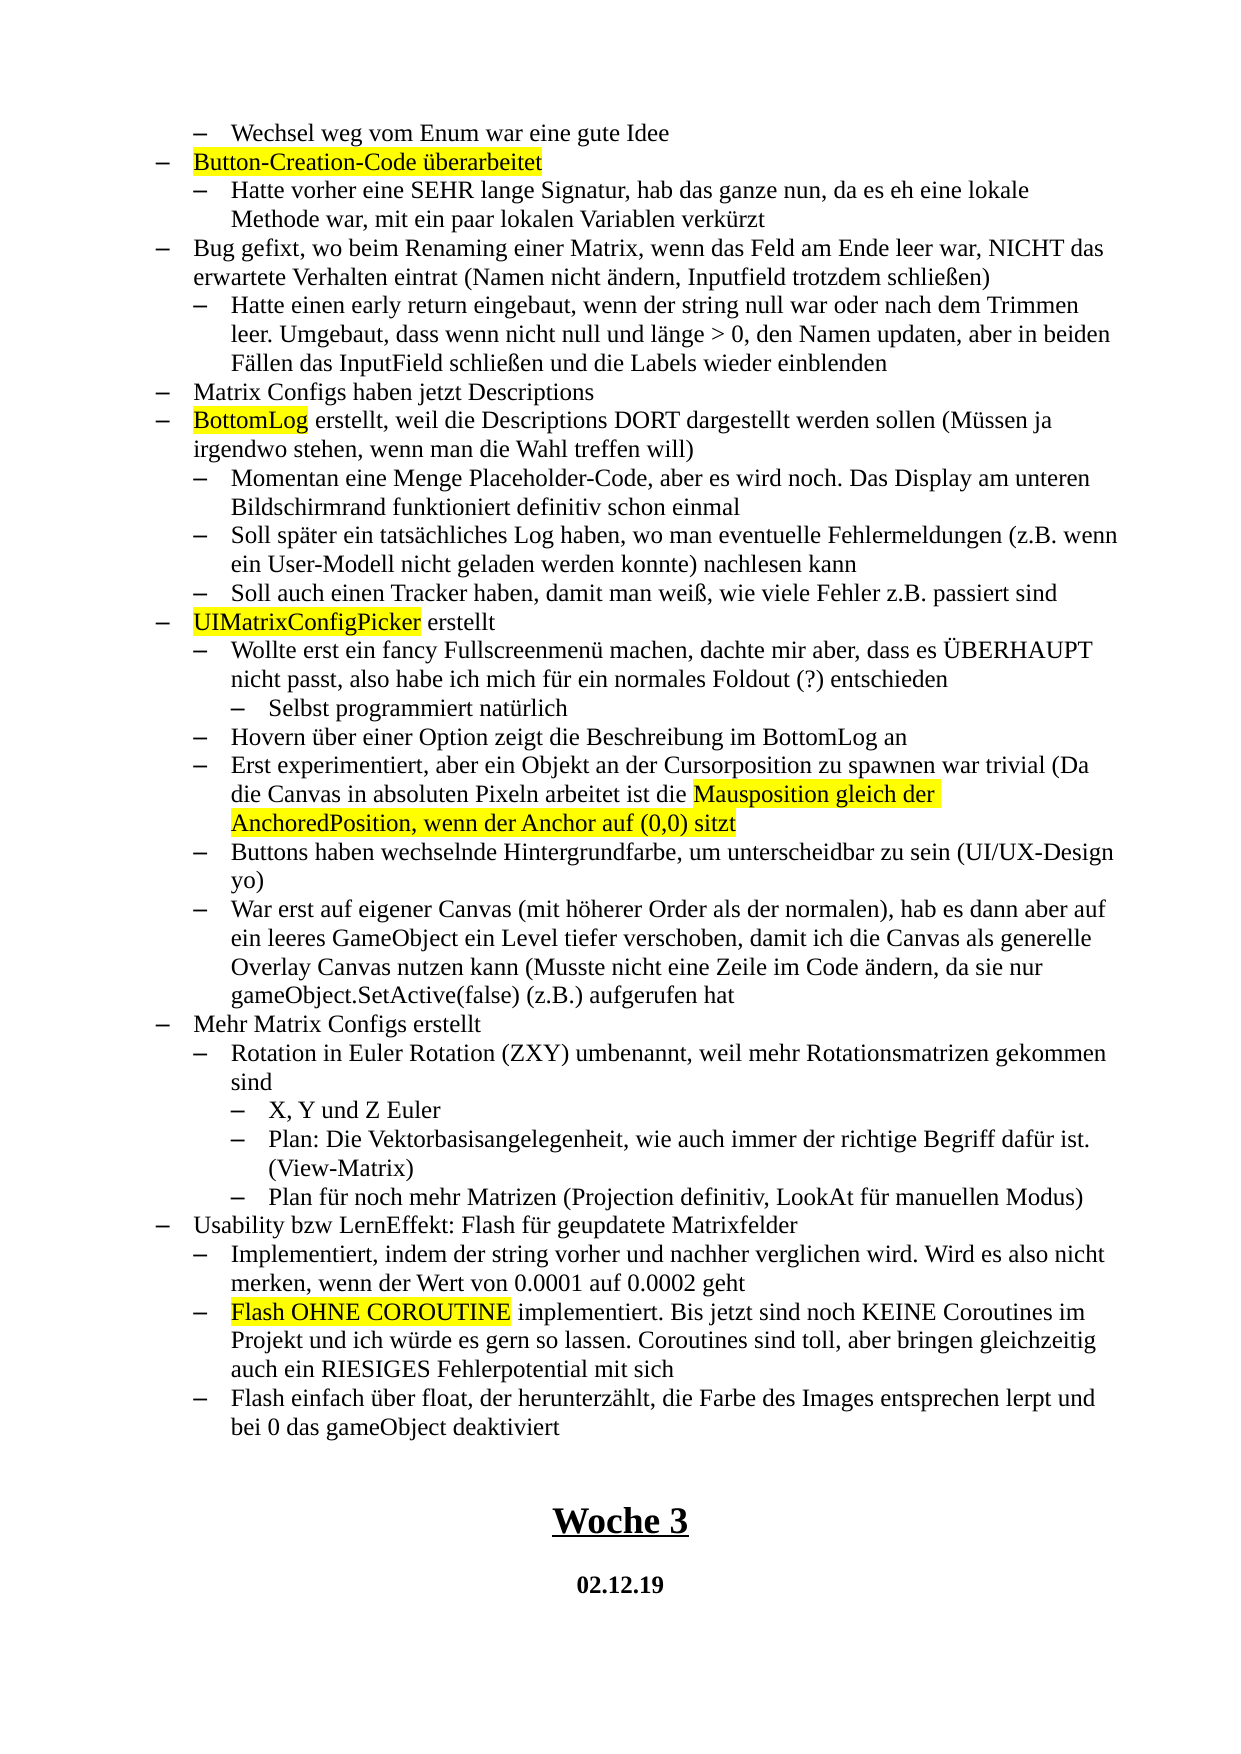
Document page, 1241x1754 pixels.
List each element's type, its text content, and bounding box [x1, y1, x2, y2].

list BottomLog erstellt, weil die Descriptions DORT dargestellt werden sollen (Müssen ja irgendwo stehen, wenn man die Wahl treffen will) [156, 406, 1122, 463]
list Soll später ein tatsächliches Log haben, wo man eventuelle Fehlermeldungen (z.B. wenn ein User-Modell nicht geladen werden konnte) nachlesen kann [193, 521, 1122, 578]
list Buttons haben wechselnde Hintergrundfarbe, um unterscheidbar zu sein (UI/UX-Design yo) [193, 837, 1122, 894]
list Matrix Configs haben jetzt Descriptions [156, 377, 1122, 406]
list Button-Creation-Code überarbeitet [156, 147, 1122, 176]
list Usability bzw LernEffekt: Flash für geupdatete Matrixfelder [156, 1211, 1122, 1239]
text Woche 3 [118, 1498, 1122, 1541]
list Wollte erst ein fancy Fullscreenmenü machen, dachte mir aber, dass es ÜBERHAUPT nicht passt, also habe ich mich für ein normales Foldout (?) entschieden [193, 636, 1122, 693]
list Hovern über einer Option zeigt die Beschreibung im BottomLog an [193, 722, 1122, 751]
list Flash einfach über float, der herunterzählt, die Farbe des Images entsprechen lerpt und bei 0 das gameObject deaktiviert [193, 1383, 1122, 1441]
list Flash OHNE COROUTINE implementiert. Bis jetzt sind noch KEINE Coroutines im Projekt und ich würde es gern so lassen. Coroutines sind toll, aber bringen gleichzeitig auch ein RIESIGES Fehlerpotential mit sich [193, 1297, 1122, 1383]
list Hatte vorher eine SEHR lange Signatur, hab das ganze nun, da es eh eine lokale Methode war, mit ein paar lokalen Variablen verkürzt [193, 176, 1122, 233]
list Selbst programmiert natürlich [231, 693, 1122, 722]
list Rotation in Euler Rotation (ZXY) umbenannt, weil mehr Rotationsmatrizen gekommen sind [193, 1038, 1122, 1096]
list Momentan eine Menge Placeholder-Code, aber es wird noch. Das Display am unteren Bildschirmrand funktioniert definitiv schon einmal [193, 463, 1122, 521]
list Erst experimentiert, aber ein Objekt an der Cursorposition zu spawnen war trivial (Da die Canvas in absoluten Pixeln arbeitet ist die Mausposition gleich der AnchoredPosition, wenn der Anchor auf (0,0) sitzt [193, 751, 1122, 837]
list Wechsel weg vom Enum war eine gute Idee [193, 118, 1122, 147]
list Soll auch einen Tracker haben, damit man weiß, wie viele Fehler z.B. passiert sind [193, 578, 1122, 607]
text 02.12.19 [118, 1570, 1122, 1599]
list X, Y und Z Euler [231, 1096, 1122, 1124]
list Implementiert, indem der string vorher und nachher verglichen wird. Wird es also nicht merken, wenn der Wert von 0.0001 auf 0.0002 geht [193, 1239, 1122, 1297]
list Mehr Matrix Configs erstellt [156, 1009, 1122, 1038]
list UIMatrixConfigPicker erstellt [156, 607, 1122, 636]
list Hatte einen early return eingebaut, wenn der string null war oder nach dem Trimmen leer. Umgebaut, dass wenn nicht null und länge > 0, den Namen updaten, aber in beiden Fällen das InputField schließen und die Labels wieder einblenden [193, 291, 1122, 377]
list Plan: Die Vektorbasisangelegenheit, wie auch immer der richtige Begriff dafür ist. (View-Matrix) [231, 1124, 1122, 1182]
list Bug gefixt, wo beim Renaming einer Matrix, wenn das Feld am Ende leer war, NICHT das erwartete Verhalten eintrat (Namen nicht ändern, Inputfield trotzdem schließen) [156, 233, 1122, 291]
list War erst auf eigener Canvas (mit höherer Order als der normalen), hab es dann aber auf ein leeres GameObject ein Level tiefer verschoben, damit ich die Canvas als generelle Overlay Canvas nutzen kann (Musste nicht eine Zeile im Code ändern, da sie nur gameObject.SetActive(false) (z.B.) aufgerufen hat [193, 894, 1122, 1009]
list Plan für noch mehr Matrizen (Projection definitiv, LookAt für manuellen Modus) [231, 1182, 1122, 1211]
